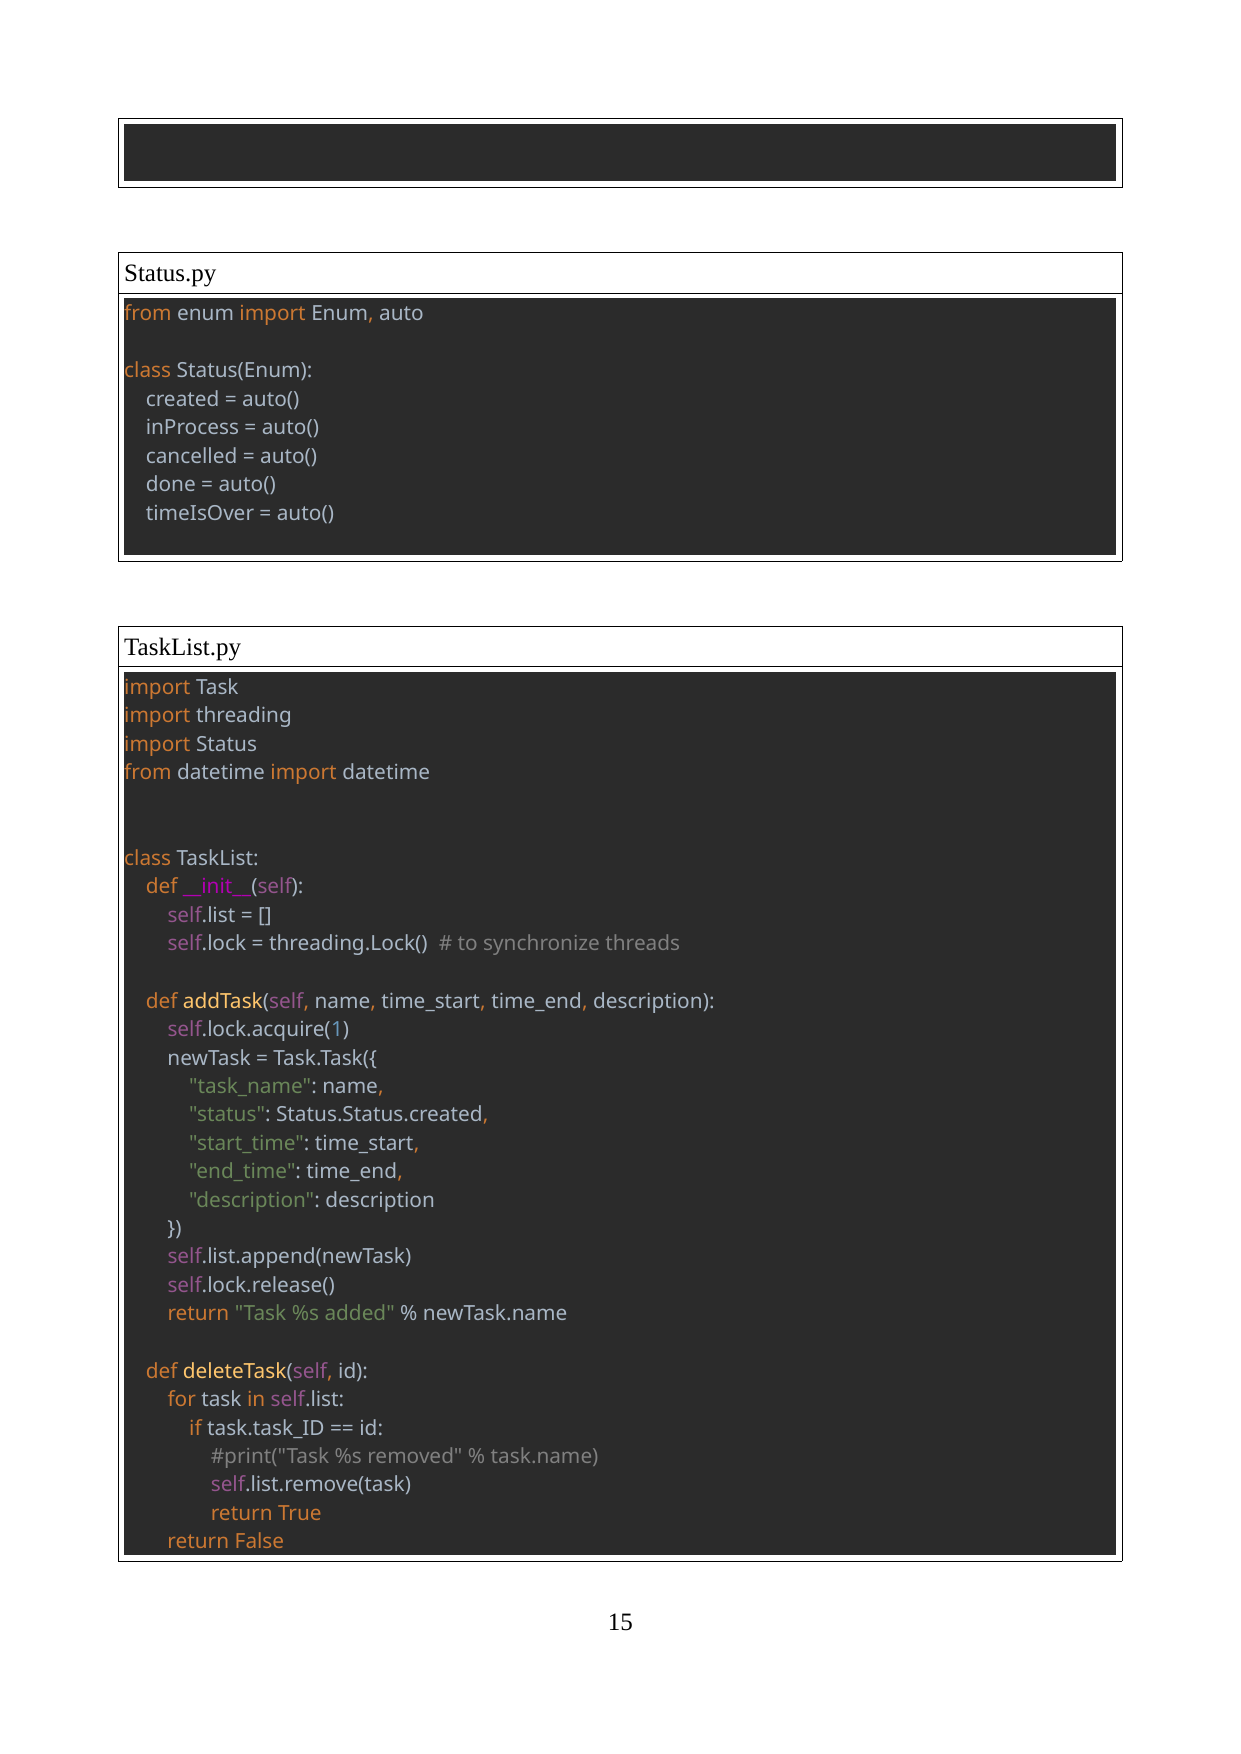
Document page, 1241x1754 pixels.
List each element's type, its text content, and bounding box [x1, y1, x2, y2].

table_header TaskList.py [119, 627, 1122, 666]
table_cell [119, 119, 1122, 187]
table_header Status.py [119, 253, 1122, 293]
table_cell import Task import threading import Status from datetime import datetime class TaskList: def __init__(self): self.list = [] self.lock = threading.Lock() # to synchronize threads def addTask(self, name, time_start, time_end, description): self.lock.acquire(1) newTask = Task.Task({ "task_name": name, "status": Status.Status.created, "start_time": time_start, "end_time": time_end, "description": description }) self.list.append(newTask) self.lock.release() return "Task %s added" % newTask.name def deleteTask(self, id): for task in self.list: if task.task_ID == id: #print("Task %s removed" % task.name) self.list.remove(task) return True return False [119, 667, 1122, 1561]
table_cell from enum import Enum, auto class Status(Enum): created = auto() inProcess = auto() cancelled = auto() done = auto() timeIsOver = auto() [119, 294, 1122, 561]
